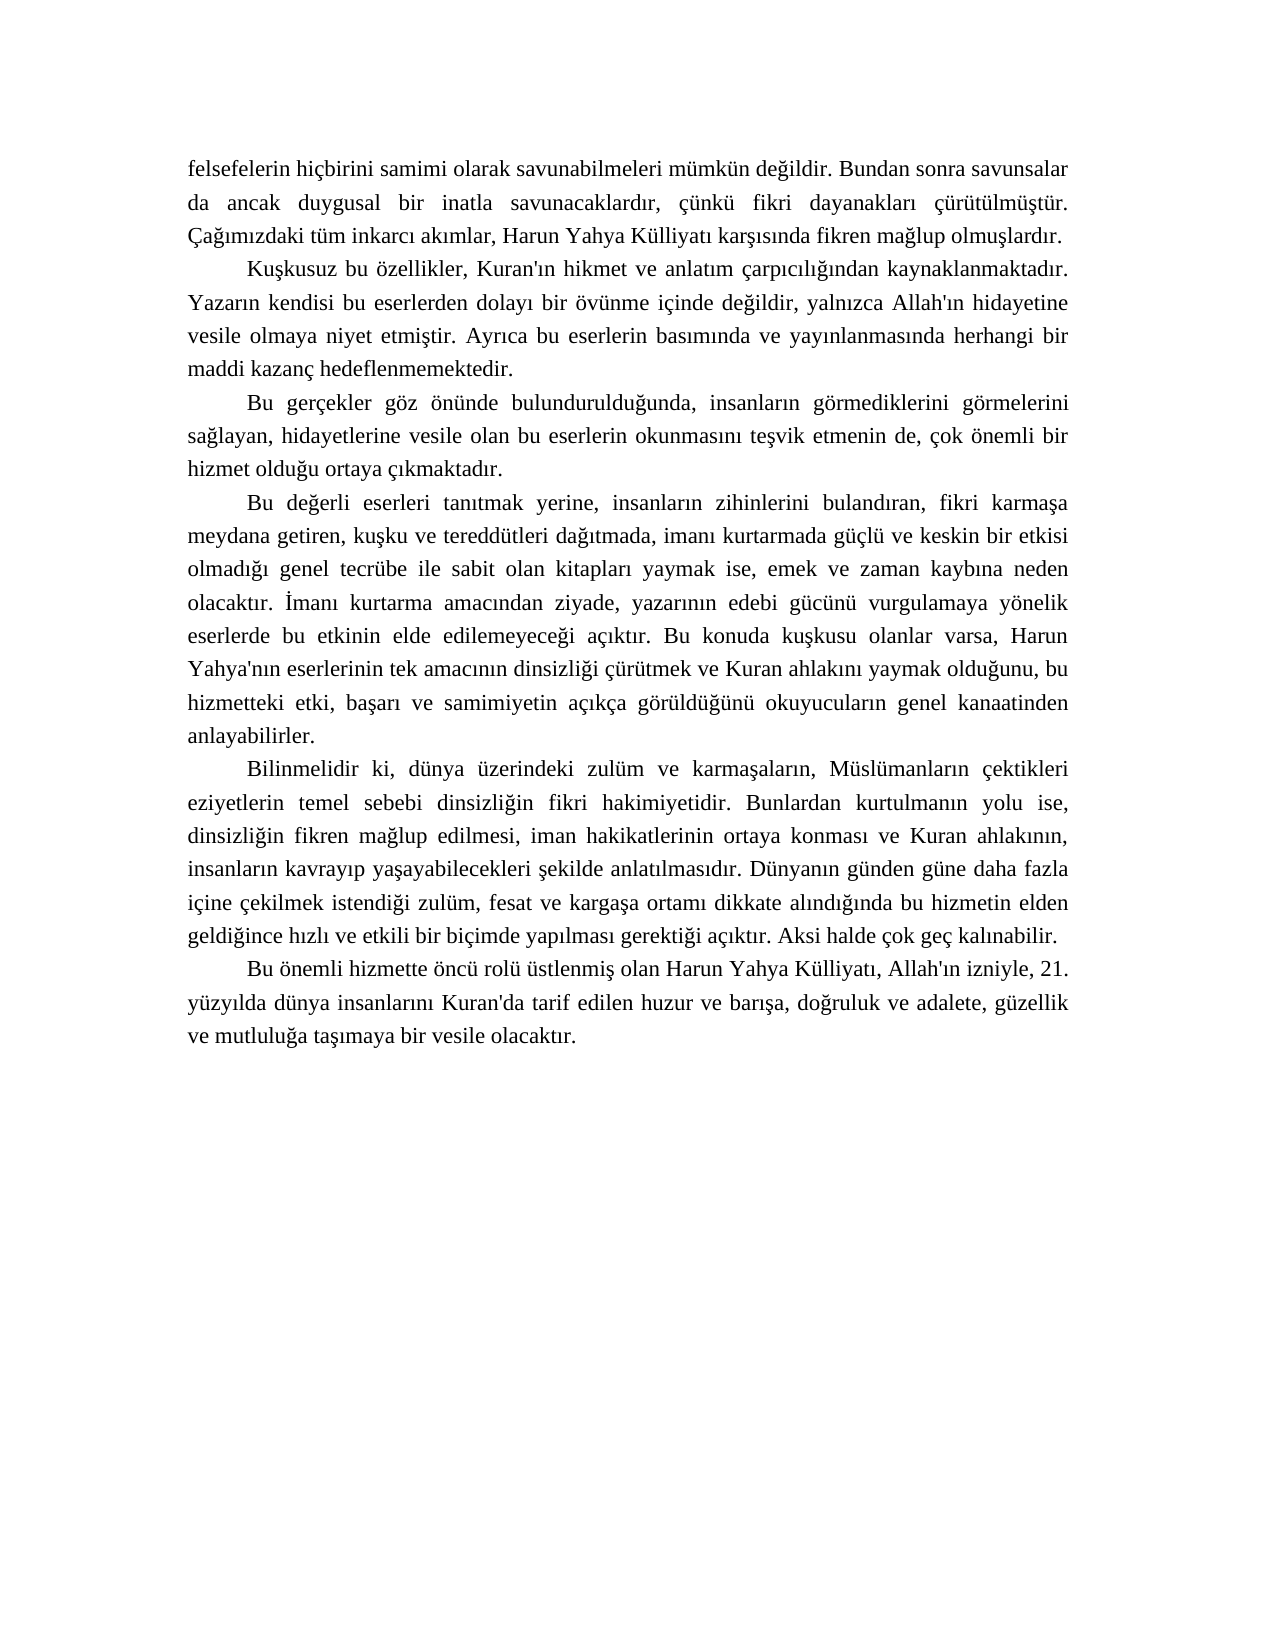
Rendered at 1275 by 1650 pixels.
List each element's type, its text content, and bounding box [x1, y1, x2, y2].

text Bu önemli hizmette öncü rolü üstlenmiş olan Harun Yahya Külliyatı, Allah'ın izniyle, 21. yüzyılda dünya insanlarını Kuran'da tarif edilen huzur ve barışa, doğruluk ve adalete, güzellik ve mutluluğa taşımaya bir vesile olacaktır. [187, 950, 1070, 1050]
text felsefelerin hiçbirini samimi olarak savunabilmeleri mümkün değildir. Bundan sonra savunsalar da ancak duygusal bir inatla savunacaklardır, çünkü fikri dayanakları çürütülmüştür. Çağımızdaki tüm inkarcı akımlar, Harun Yahya Külliyatı karşısında fikren mağlup olmuşlardır. [187, 150, 1070, 250]
text Bu değerli eserleri tanıtmak yerine, insanların zihinlerini bulandıran, fikri karmaşa meydana getiren, kuşku ve tereddütleri dağıtmada, imanı kurtarmada güçlü ve keskin bir etkisi olmadığı genel tecrübe ile sabit olan kitapları yaymak ise, emek ve zaman kaybına neden olacaktır. İmanı kurtarma amacından ziyade, yazarının edebi gücünü vurgulamaya yönelik eserlerde bu etkinin elde edilemeyeceği açıktır. Bu konuda kuşkusu olanlar varsa, Harun Yahya'nın eserlerinin tek amacının dinsizliği çürütmek ve Kuran ahlakını yaymak olduğunu, bu hizmetteki etki, başarı ve samimiyetin açıkça görüldüğünü okuyucuların genel kanaatinden anlayabilirler. [187, 483, 1070, 750]
text Bilinmelidir ki, dünya üzerindeki zulüm ve karmaşaların, Müslümanların çektikleri eziyetlerin temel sebebi dinsizliğin fikri hakimiyetidir. Bunlardan kurtulmanın yolu ise, dinsizliğin fikren mağlup edilmesi, iman hakikatlerinin ortaya konması ve Kuran ahlakının, insanların kavrayıp yaşayabilecekleri şekilde anlatılmasıdır. Dünyanın günden güne daha fazla içine çekilmek istendiği zulüm, fesat ve kargaşa ortamı dikkate alındığında bu hizmetin elden geldiğince hızlı ve etkili bir biçimde yapılması gerektiği açıktır. Aksi halde çok geç kalınabilir. [187, 750, 1070, 950]
text Bu gerçekler göz önünde bulundurulduğunda, insanların görmediklerini görmelerini sağlayan, hidayetlerine vesile olan bu eserlerin okunmasını teşvik etmenin de, çok önemli bir hizmet olduğu ortaya çıkmaktadır. [187, 383, 1070, 483]
text Kuşkusuz bu özellikler, Kuran'ın hikmet ve anlatım çarpıcılığından kaynaklanmaktadır. Yazarın kendisi bu eserlerden dolayı bir övünme içinde değildir, yalnızca Allah'ın hidayetine vesile olmaya niyet etmiştir. Ayrıca bu eserlerin basımında ve yayınlanmasında herhangi bir maddi kazanç hedeflenmemektedir. [187, 250, 1070, 383]
